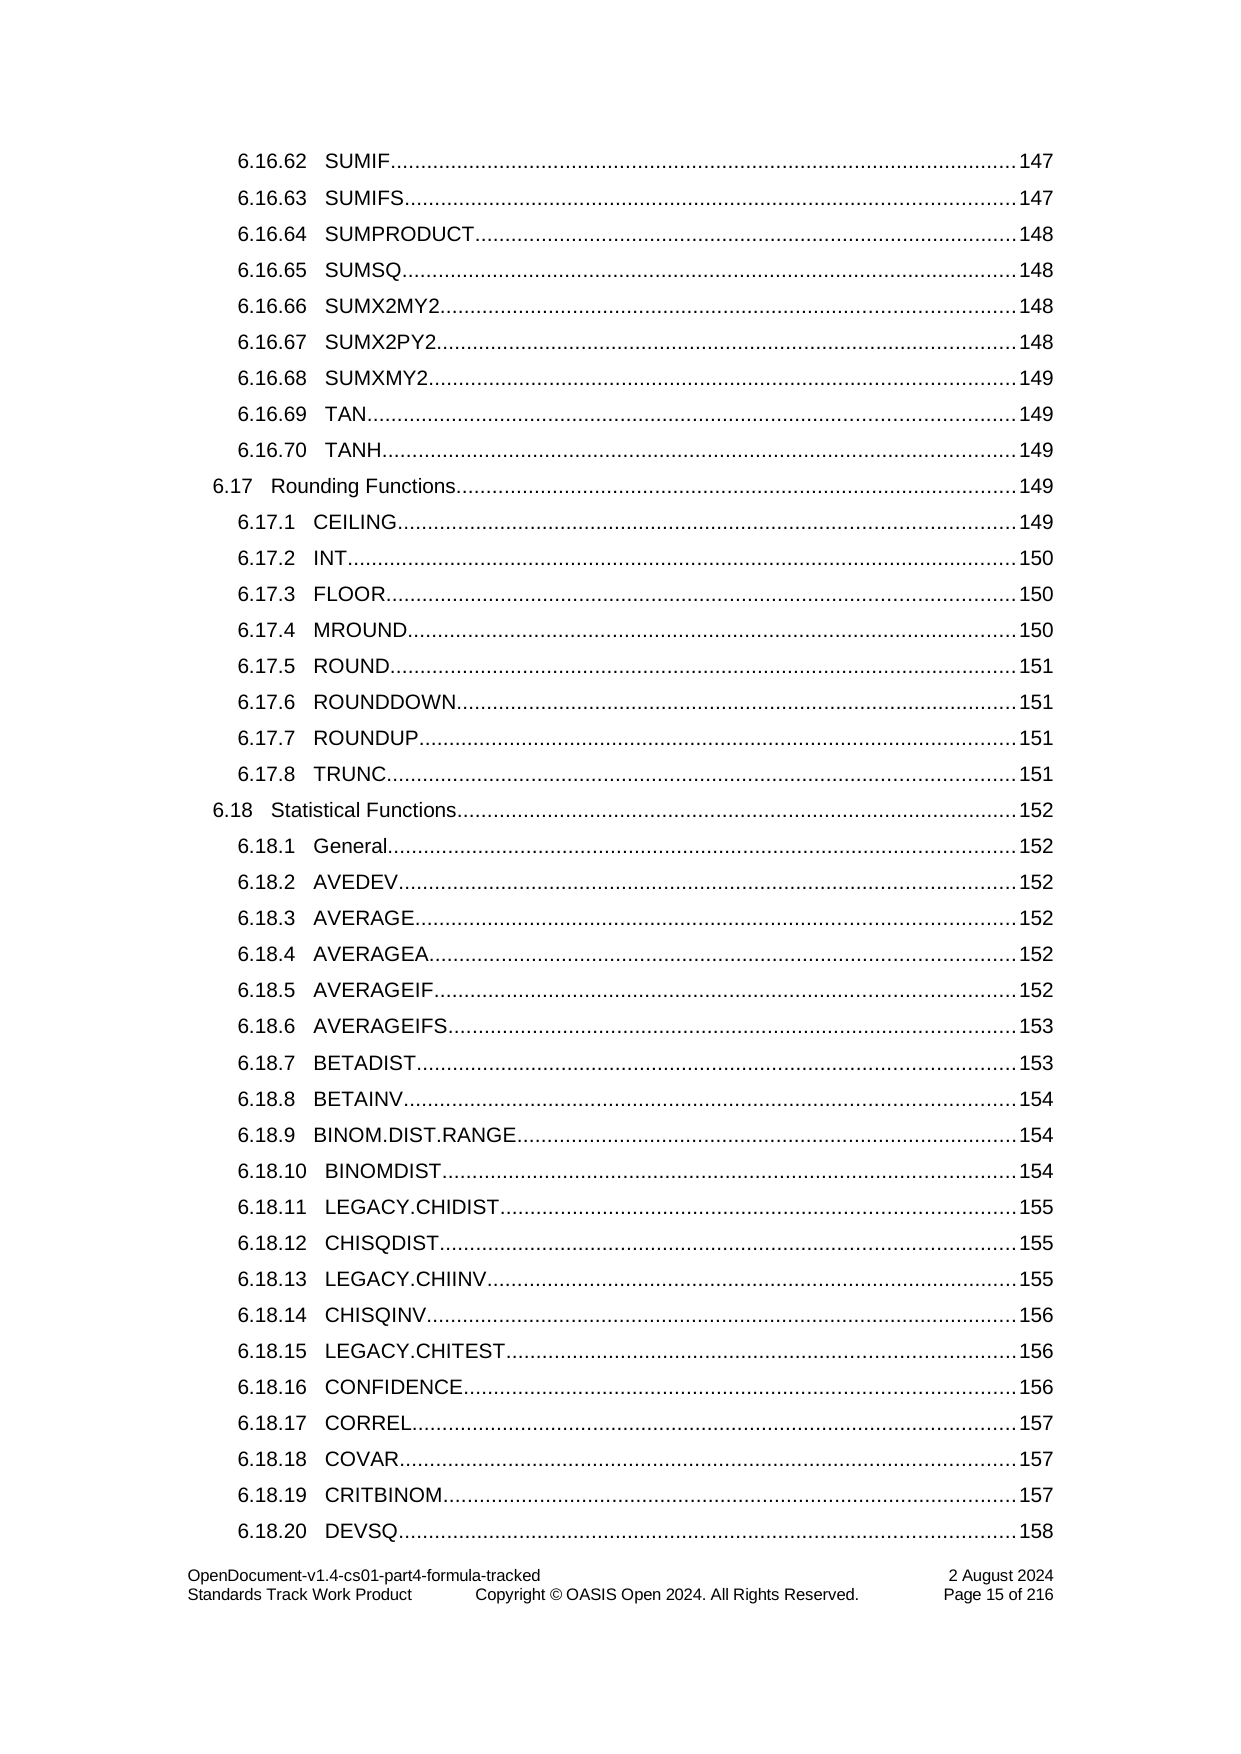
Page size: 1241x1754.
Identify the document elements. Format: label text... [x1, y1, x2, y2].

text 6.18.9 BINOM.DIST.RANGE 154 [237, 1123, 1053, 1147]
text 6.16.70 TANH 149 [237, 438, 1053, 462]
text 6.17.6 ROUNDDOWN 151 [237, 691, 1053, 714]
text 6.17.7 ROUNDUP 151 [237, 727, 1053, 750]
text 6.17.1 CEILING 149 [237, 510, 1053, 534]
text 6.18.13 LEGACY.CHIINV 155 [237, 1267, 1053, 1291]
text 6.16.63 SUMIFS 147 [237, 186, 1053, 209]
text 6.18.12 CHISQDIST 155 [237, 1231, 1053, 1255]
text 6.17.8 TRUNC 151 [237, 763, 1053, 786]
text 6.17.4 MROUND 150 [237, 618, 1053, 642]
text 6.18.20 DEVSQ 158 [237, 1519, 1053, 1543]
text 6.17.5 ROUND 151 [237, 654, 1053, 678]
text 6.18.10 BINOMDIST 154 [237, 1159, 1053, 1183]
text 6.18.1 General 152 [237, 835, 1053, 858]
text 6.18.4 AVERAGEA 152 [237, 943, 1053, 966]
text 6.18.11 LEGACY.CHIDIST 155 [237, 1195, 1053, 1219]
text 6.16.62 SUMIF 147 [237, 150, 1053, 173]
text 6.16.66 SUMX2MY2 148 [237, 294, 1053, 318]
text 6.16.64 SUMPRODUCT 148 [237, 222, 1053, 246]
text 6.17.2 INT 150 [237, 546, 1053, 570]
text 6.16.69 TAN 149 [237, 402, 1053, 426]
text 6.18.14 CHISQINV 156 [237, 1303, 1053, 1327]
text 6.18.16 CONFIDENCE 156 [237, 1375, 1053, 1399]
text 6.18.3 AVERAGE 152 [237, 907, 1053, 930]
text 6.18.18 COVAR 157 [237, 1447, 1053, 1471]
text 6.16.68 SUMXMY2 149 [237, 366, 1053, 390]
text 6.17.3 FLOOR 150 [237, 582, 1053, 606]
text 6.18.6 AVERAGEIFS 153 [237, 1015, 1053, 1038]
text 6.18.8 BETAINV 154 [237, 1087, 1053, 1111]
text 6.16.65 SUMSQ 148 [237, 258, 1053, 282]
text 6.18.17 CORREL 157 [237, 1411, 1053, 1435]
text 6.18 Statistical Functions 152 [212, 799, 1053, 822]
text 6.18.7 BETADIST 153 [237, 1051, 1053, 1074]
text 6.18.5 AVERAGEIF 152 [237, 979, 1053, 1002]
text 6.16.67 SUMX2PY2 148 [237, 330, 1053, 354]
text 6.18.2 AVEDEV 152 [237, 871, 1053, 894]
text 6.18.19 CRITBINOM 157 [237, 1483, 1053, 1507]
text 6.18.15 LEGACY.CHITEST 156 [237, 1339, 1053, 1363]
text 6.17 Rounding Functions 149 [212, 474, 1053, 498]
